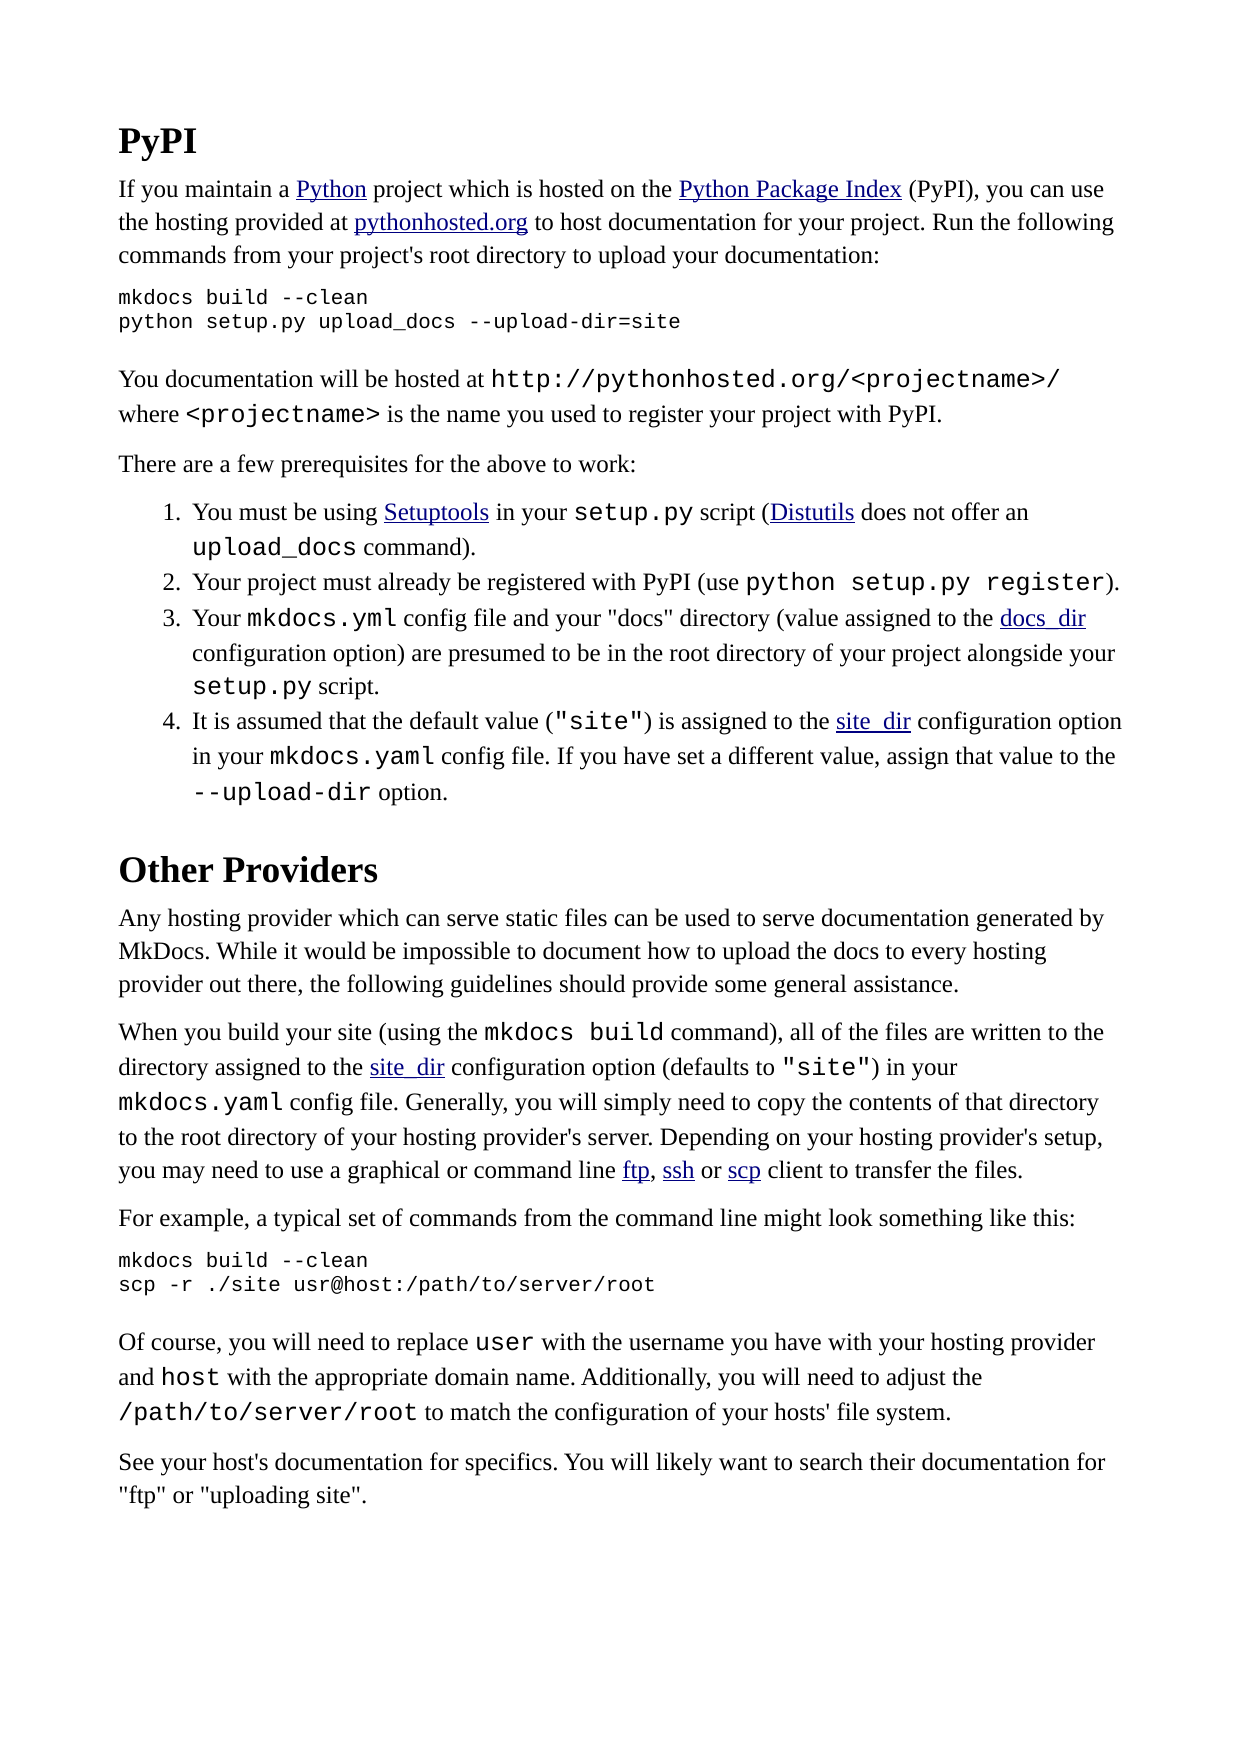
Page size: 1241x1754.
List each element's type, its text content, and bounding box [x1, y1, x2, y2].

text You documentation will be hosted at http://pythonhosted.org/<projectname>/ where <projectname> is the name you used to register your project with PyPI. [118, 364, 1122, 430]
text python setup.py upload_docs --upload-dir=site [118, 311, 1122, 335]
text There are a few prerequisites for the above to work: [118, 449, 1122, 478]
text mkdocs build --clean [118, 287, 1122, 311]
text Any hosting provider which can serve static files can be used to serve documentation generated by MkDocs. While it would be impossible to document how to upload the docs to every hosting provider out there, the following guidelines should provide some general assistance. [118, 903, 1122, 998]
text scp -r ./site usr@host:/path/to/server/root [118, 1274, 1122, 1297]
text Of course, you will need to replace user with the username you have with your hosting provider and host with the appropriate domain name. Additionally, you will need to adjust the /path/to/server/root to match the configuration of your hosts' file system. [118, 1327, 1122, 1428]
text If you maintain a Python project which is hosted on the Python Package Index (PyPI), you can use the hosting provided at pythonhosted.org to host documentation for your project. Run the following commands from your project's root directory to upload your documentation: [118, 174, 1122, 268]
text See your host's documentation for specifics. You will likely want to search their documentation for "ftp" or "uploading site". [118, 1447, 1122, 1509]
text When you build your site (using the mkdocs build command), all of the files are written to the directory assigned to the site_dir configuration option (defaults to "site") in your mkdocs.yaml config file. Generally, you will simply need to copy the contents of that directory to the root directory of your hosting provider's server. Depending on your hosting provider's setup, you may need to use a graphical or command line ftp, ssh or scp client to transfer the files. [118, 1017, 1122, 1184]
subtitle PyPI [118, 118, 1122, 161]
list Your project must already be registered with PyPI (use python setup.py register). [162, 567, 1122, 598]
text mkdocs build --clean [118, 1250, 1122, 1274]
list Your mkdocs.yml config file and your "docs" directory (value assigned to the docs_dir configuration option) are presumed to be in the root directory of your project alongside your setup.py script. [162, 603, 1122, 702]
list You must be using Setuptools in your setup.py script (Distutils does not offer an upload_docs command). [162, 497, 1122, 563]
text For example, a typical set of commands from the command line might look something like this: [118, 1203, 1122, 1231]
list It is assumed that the default value ("site") is assigned to the site_dir configuration option in your mkdocs.yaml config file. If you have set a different value, assign that value to the --upload-dir option. [162, 706, 1122, 807]
subtitle Other Providers [118, 847, 1122, 891]
